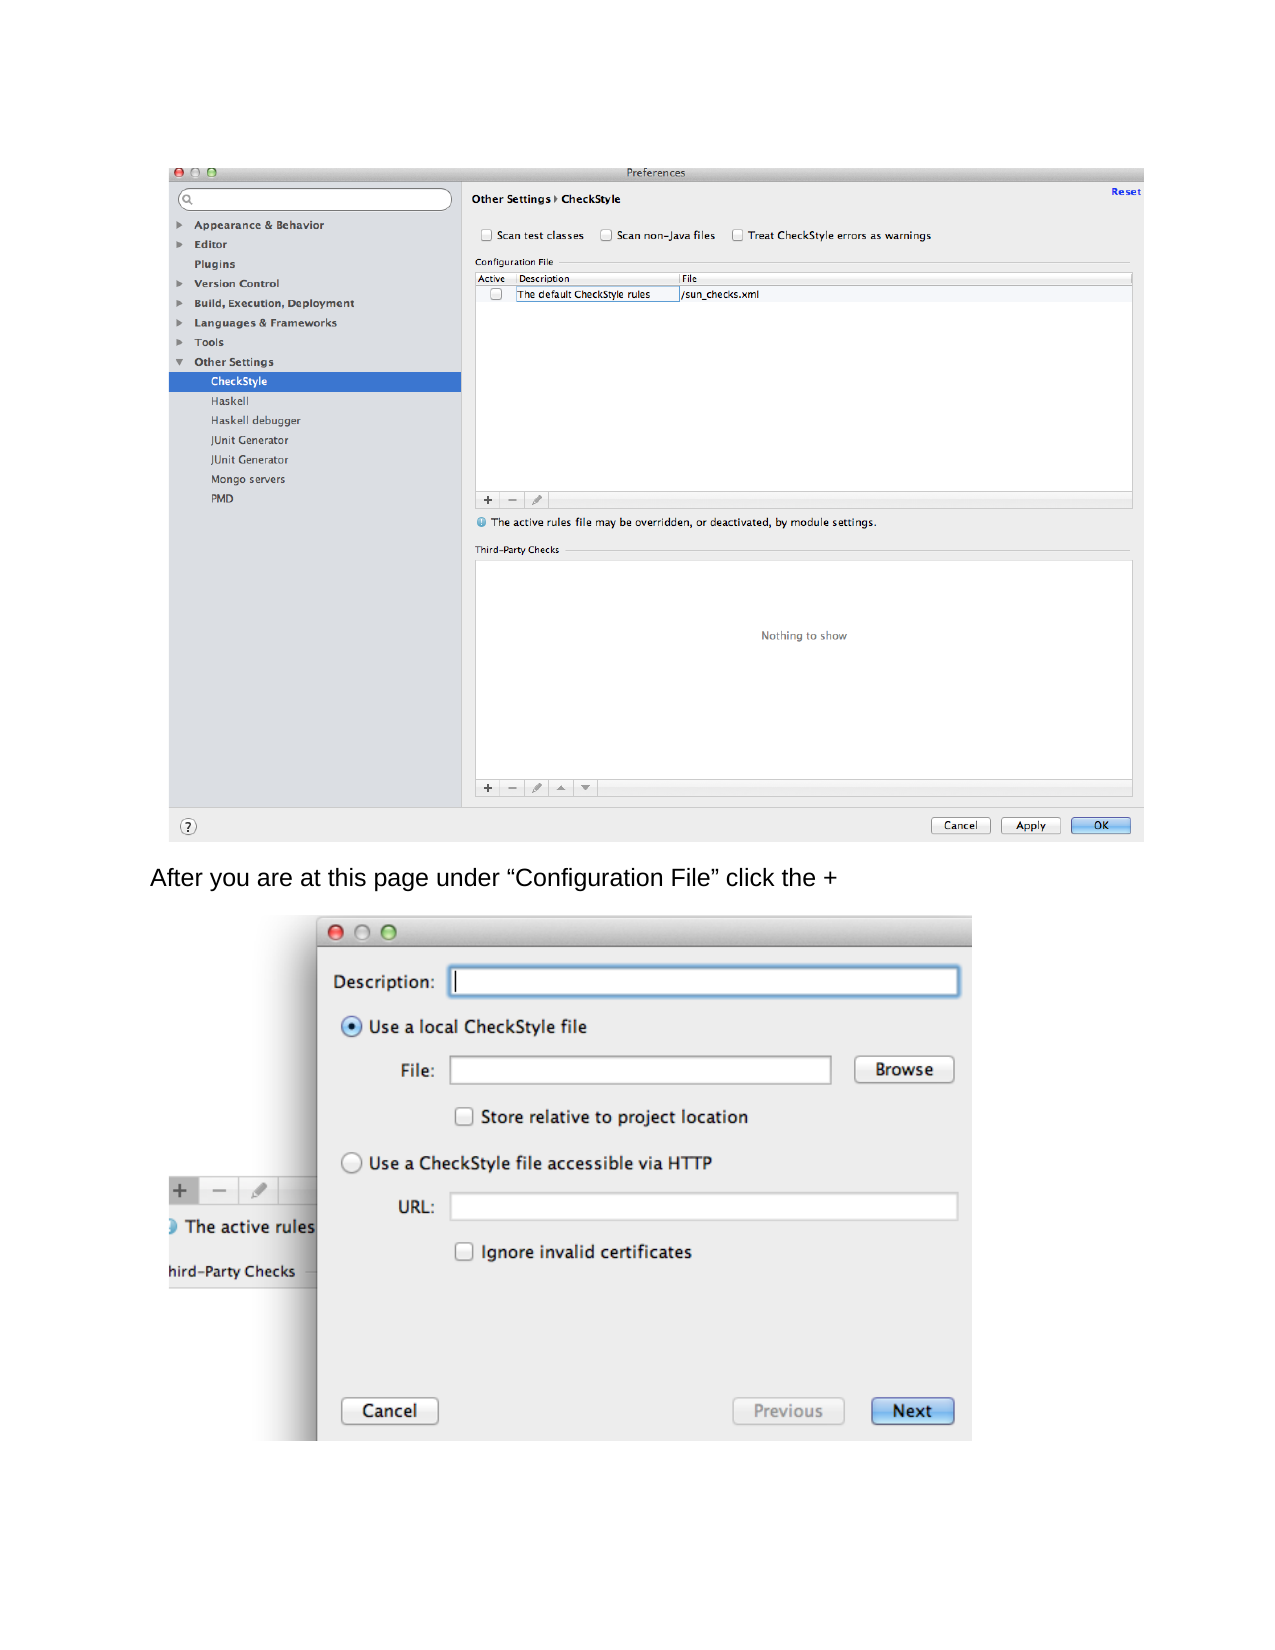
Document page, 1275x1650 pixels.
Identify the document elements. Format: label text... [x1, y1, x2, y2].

text After you are at this page under “Configuration File” click the + [150, 864, 1125, 892]
picture [168, 168, 1144, 842]
picture [168, 915, 972, 1441]
